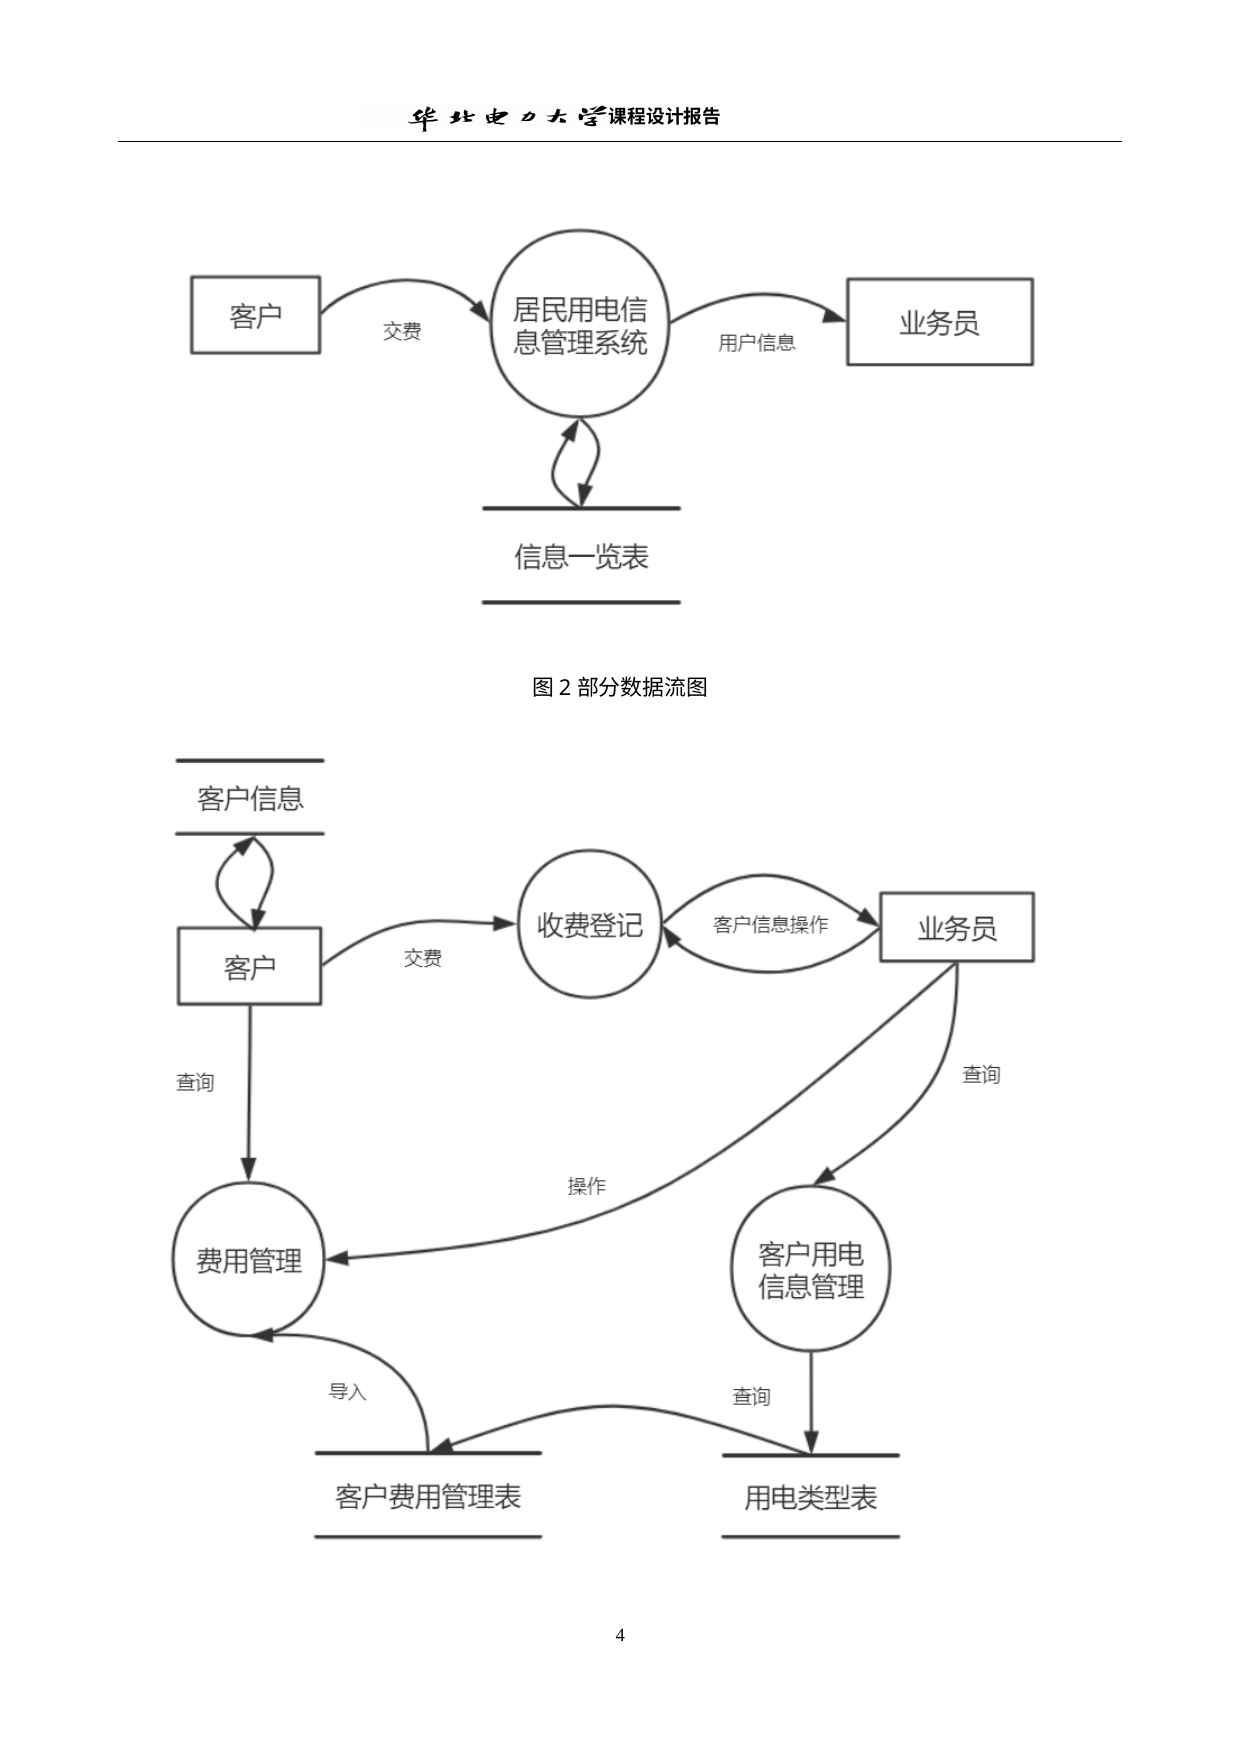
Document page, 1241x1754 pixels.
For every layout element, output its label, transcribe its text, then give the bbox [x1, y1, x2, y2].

picture [118, 143, 1122, 658]
subtitle [118, 658, 1122, 663]
text 图2 部分数据流图 [118, 669, 1122, 702]
picture [118, 727, 1122, 1572]
picture [358, 105, 622, 134]
